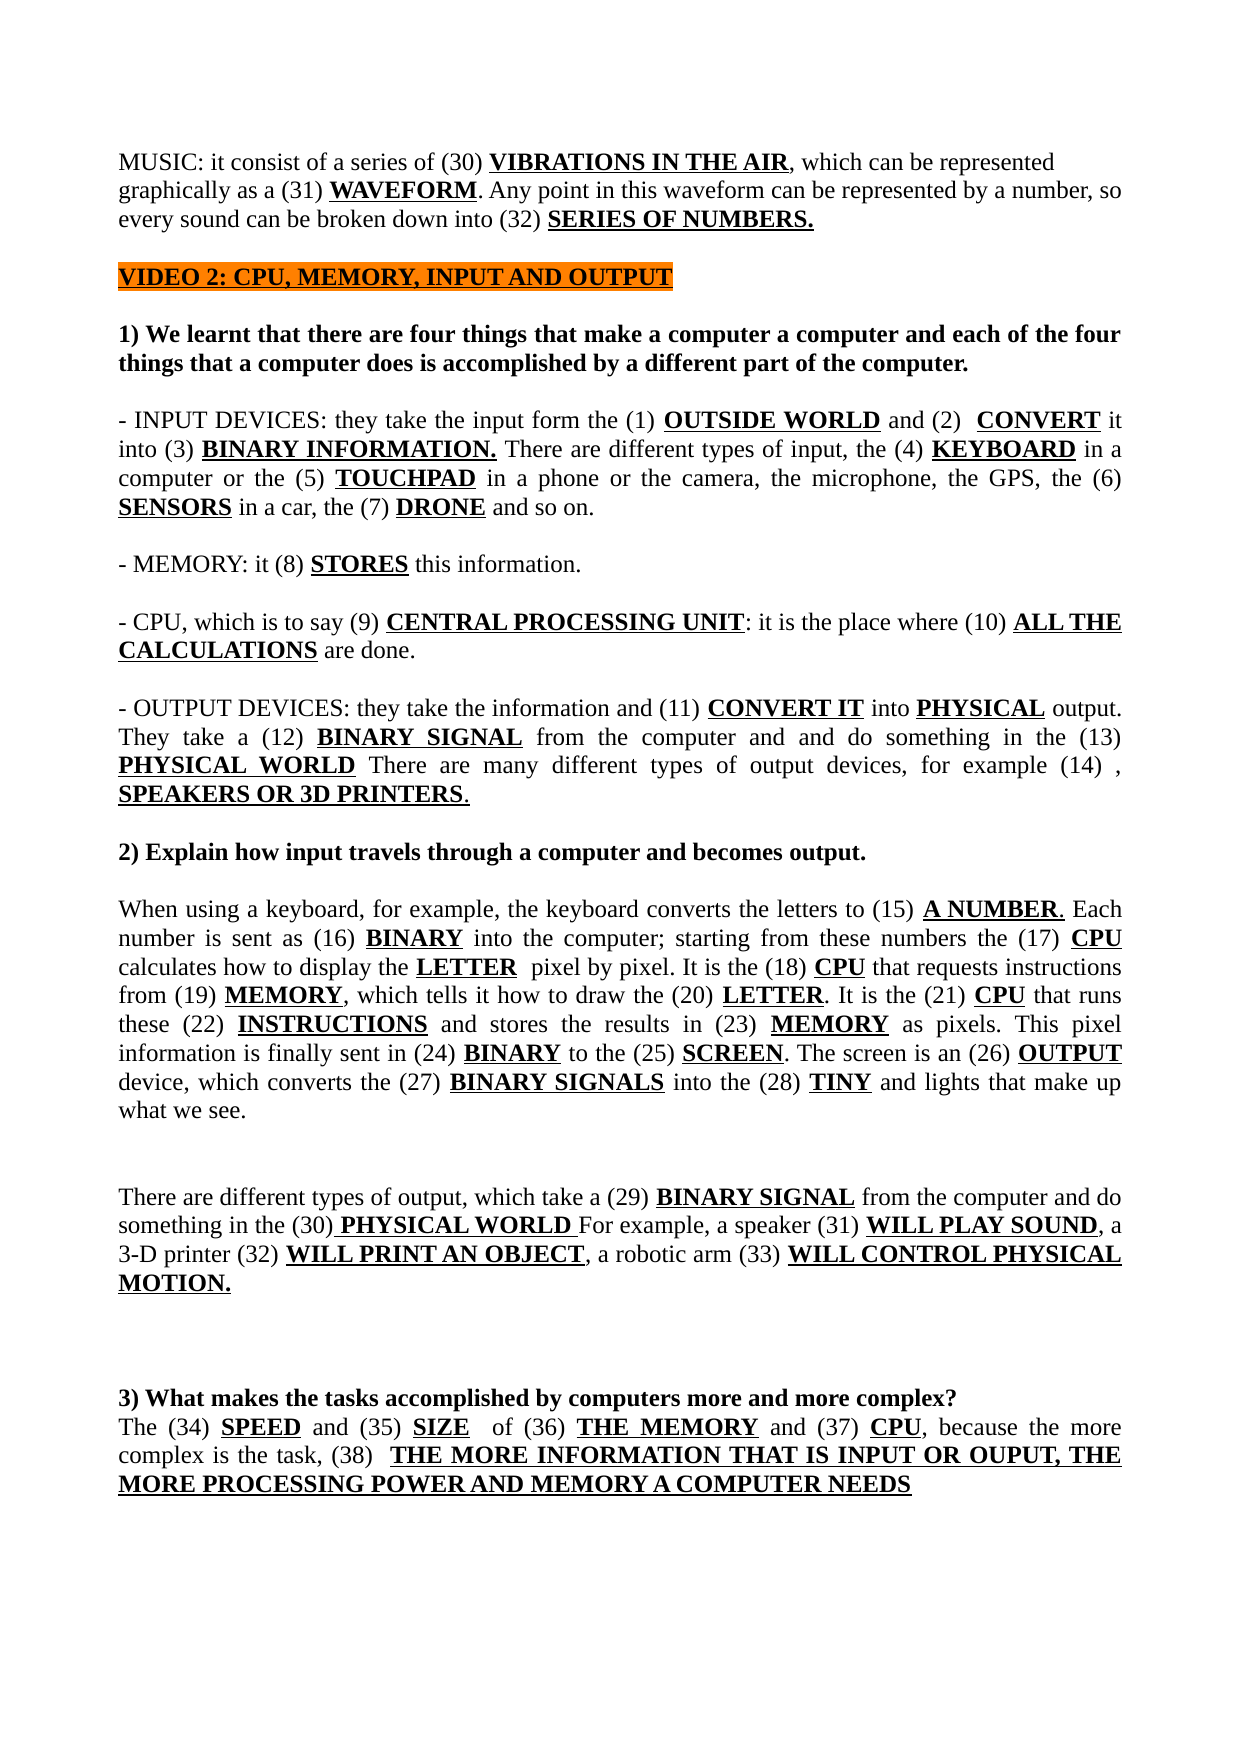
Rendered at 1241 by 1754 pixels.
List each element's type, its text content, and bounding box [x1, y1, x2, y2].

text VIDEO 2: CPU, MEMORY, INPUT AND OUTPUT [118, 262, 1122, 291]
text The (34) SPEED and (35) SIZE of (36) THE MEMORY and (37) CPU, because the more complex is the task, (38) THE MORE INFORMATION THAT IS INPUT OR OUPUT, THE MORE PROCESSING POWER AND MEMORY A COMPUTER NEEDS [118, 1412, 1122, 1498]
text - MEMORY: it (8) STORES this information. [118, 549, 1122, 578]
text MUSIC: it consist of a series of (30) VIBRATIONS IN THE AIR, which can be represented graphically as a (31) WAVEFORM. Any point in this waveform can be represented by a number, so every sound can be broken down into (32) SERIES OF NUMBERS. [118, 147, 1122, 233]
text When using a keyboard, for example, the keyboard converts the letters to (15) A NUMBER. Each number is sent as (16) BINARY into the computer; starting from these numbers the (17) CPU calculates how to display the LETTER pixel by pixel. It is the (18) CPU that requests instructions from (19) MEMORY, which tells it how to draw the (20) LETTER. It is the (21) CPU that runs these (22) INSTRUCTIONS and stores the results in (23) MEMORY as pixels. This pixel information is finally sent in (24) BINARY to the (25) SCREEN. The screen is an (26) OUTPUT device, which converts the (27) BINARY SIGNALS into the (28) TINY and lights that make up what we see. [118, 894, 1122, 1124]
text 2) Explain how input travels through a computer and becomes output. [118, 837, 1122, 866]
text 3) What makes the tasks accomplished by computers more and more complex? [118, 1383, 1122, 1412]
text - INPUT DEVICES: they take the input form the (1) OUTSIDE WORLD and (2) CONVERT it into (3) BINARY INFORMATION. There are different types of input, the (4) KEYBOARD in a computer or the (5) TOUCHPAD in a phone or the camera, the microphone, the GPS, the (6) SENSORS in a car, the (7) DRONE and so on. [118, 406, 1122, 521]
text There are different types of output, which take a (29) BINARY SIGNAL from the computer and do something in the (30) PHYSICAL WORLD For example, a speaker (31) WILL PLAY SOUND, a 3-D printer (32) WILL PRINT AN OBJECT, a robotic arm (33) WILL CONTROL PHYSICAL MOTION. [118, 1182, 1122, 1297]
text 1) We learnt that there are four things that make a computer a computer and each of the four things that a computer does is accomplished by a different part of the computer. [118, 319, 1122, 377]
text - OUTPUT DEVICES: they take the information and (11) CONVERT IT into PHYSICAL output. They take a (12) BINARY SIGNAL from the computer and and do something in the (13) PHYSICAL WORLD There are many different types of output devices, for example (14) , SPEAKERS OR 3D PRINTERS. [118, 693, 1122, 808]
text - CPU, which is to say (9) CENTRAL PROCESSING UNIT: it is the place where (10) ALL THE CALCULATIONS are done. [118, 607, 1122, 664]
